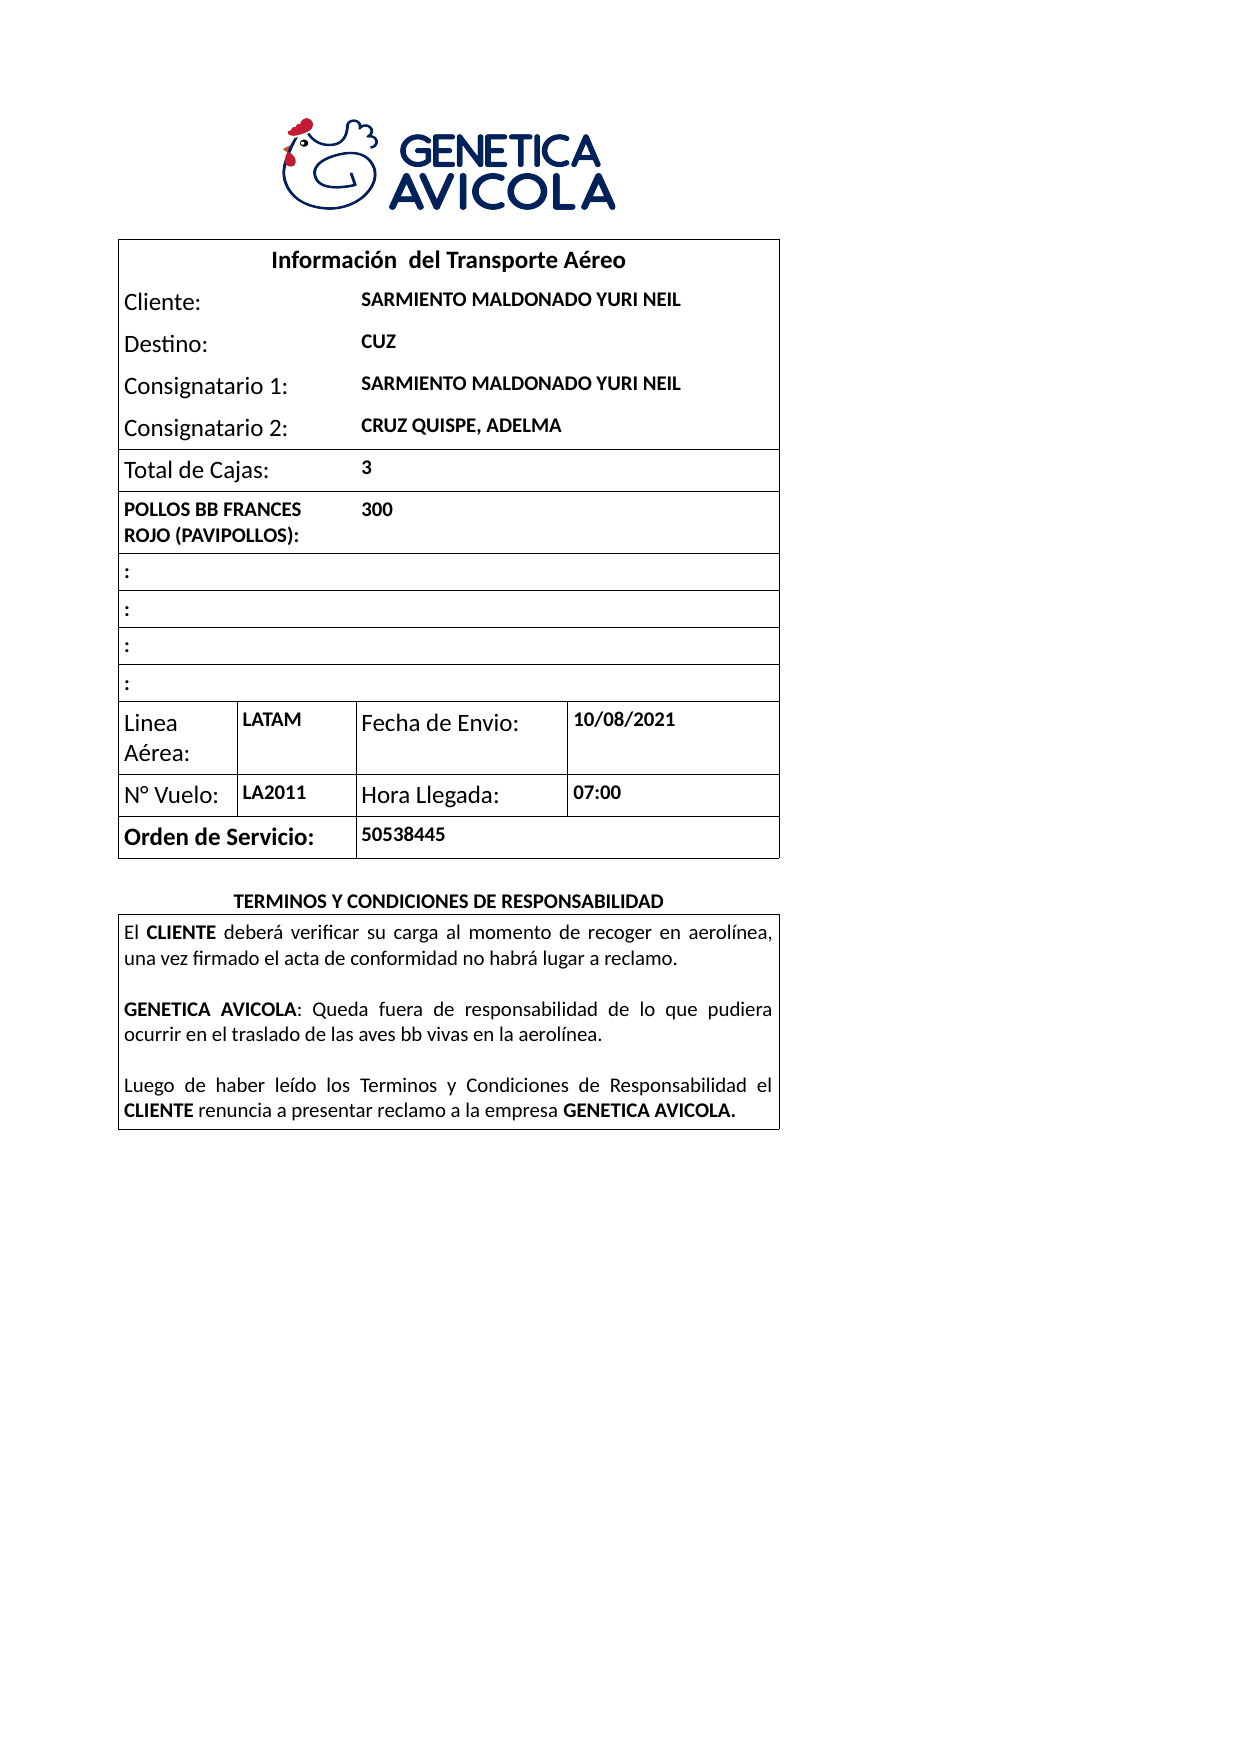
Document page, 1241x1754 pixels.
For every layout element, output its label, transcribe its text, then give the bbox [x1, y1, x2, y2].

table_cell Cliente: [119, 281, 356, 322]
table_cell [356, 628, 779, 664]
picture [282, 118, 616, 210]
table_cell CRUZ QUISPE, ADELMA [356, 406, 779, 448]
table_cell SARMIENTO MALDONADO YURI NEIL [356, 365, 779, 406]
table_cell Consignatario 2: [119, 406, 356, 448]
table_header Información del Transporte Aéreo [119, 240, 779, 281]
table_cell POLLOS BB FRANCES ROJO (PAVIPOLLOS): [119, 492, 356, 553]
table_cell Fecha de Envio: [357, 702, 567, 773]
table_cell LA2011 [238, 775, 356, 816]
table_cell CUZ [356, 323, 779, 364]
table_cell Total de Cajas: [119, 450, 356, 491]
table_cell [356, 591, 779, 627]
table_cell : [119, 665, 356, 701]
table_cell Hora Llegada: [357, 775, 567, 816]
table_cell Orden de Servicio: [119, 817, 356, 858]
table_cell : [119, 628, 356, 664]
table_cell 10/08/2021 [568, 702, 779, 773]
table_cell Linea Aérea: [119, 702, 237, 773]
table_cell : [119, 591, 356, 627]
table_cell TERMINOS Y CONDICIONES DE RESPONSABILIDAD [118, 859, 779, 914]
table_cell El CLIENTE deberá verificar su carga al momento de recoger en aerolínea, una vez firmado el acta de conformidad no habrá lugar a reclamo. GENETICA AVICOLA: Queda fuera de responsabilidad de lo que pudiera ocurrir en el traslado de las aves bb vivas en la aerolínea. Luego de haber leído los Terminos y Condiciones de Responsabilidad el CLIENTE renuncia a presentar reclamo a la empresa GENETICA AVICOLA. [119, 915, 779, 1128]
table_cell LATAM [238, 702, 356, 773]
table_cell Destino: [119, 323, 356, 364]
table_cell 50538445 [357, 817, 779, 858]
table_cell SARMIENTO MALDONADO YURI NEIL [356, 281, 779, 322]
table_cell 07:00 [568, 775, 779, 816]
table_cell : [119, 554, 356, 590]
table_cell [356, 554, 779, 590]
table_cell Consignatario 1: [119, 365, 356, 406]
table_cell [356, 665, 779, 701]
table_cell 300 [356, 492, 779, 553]
table_cell N° Vuelo: [119, 775, 237, 816]
table_cell 3 [356, 450, 779, 491]
